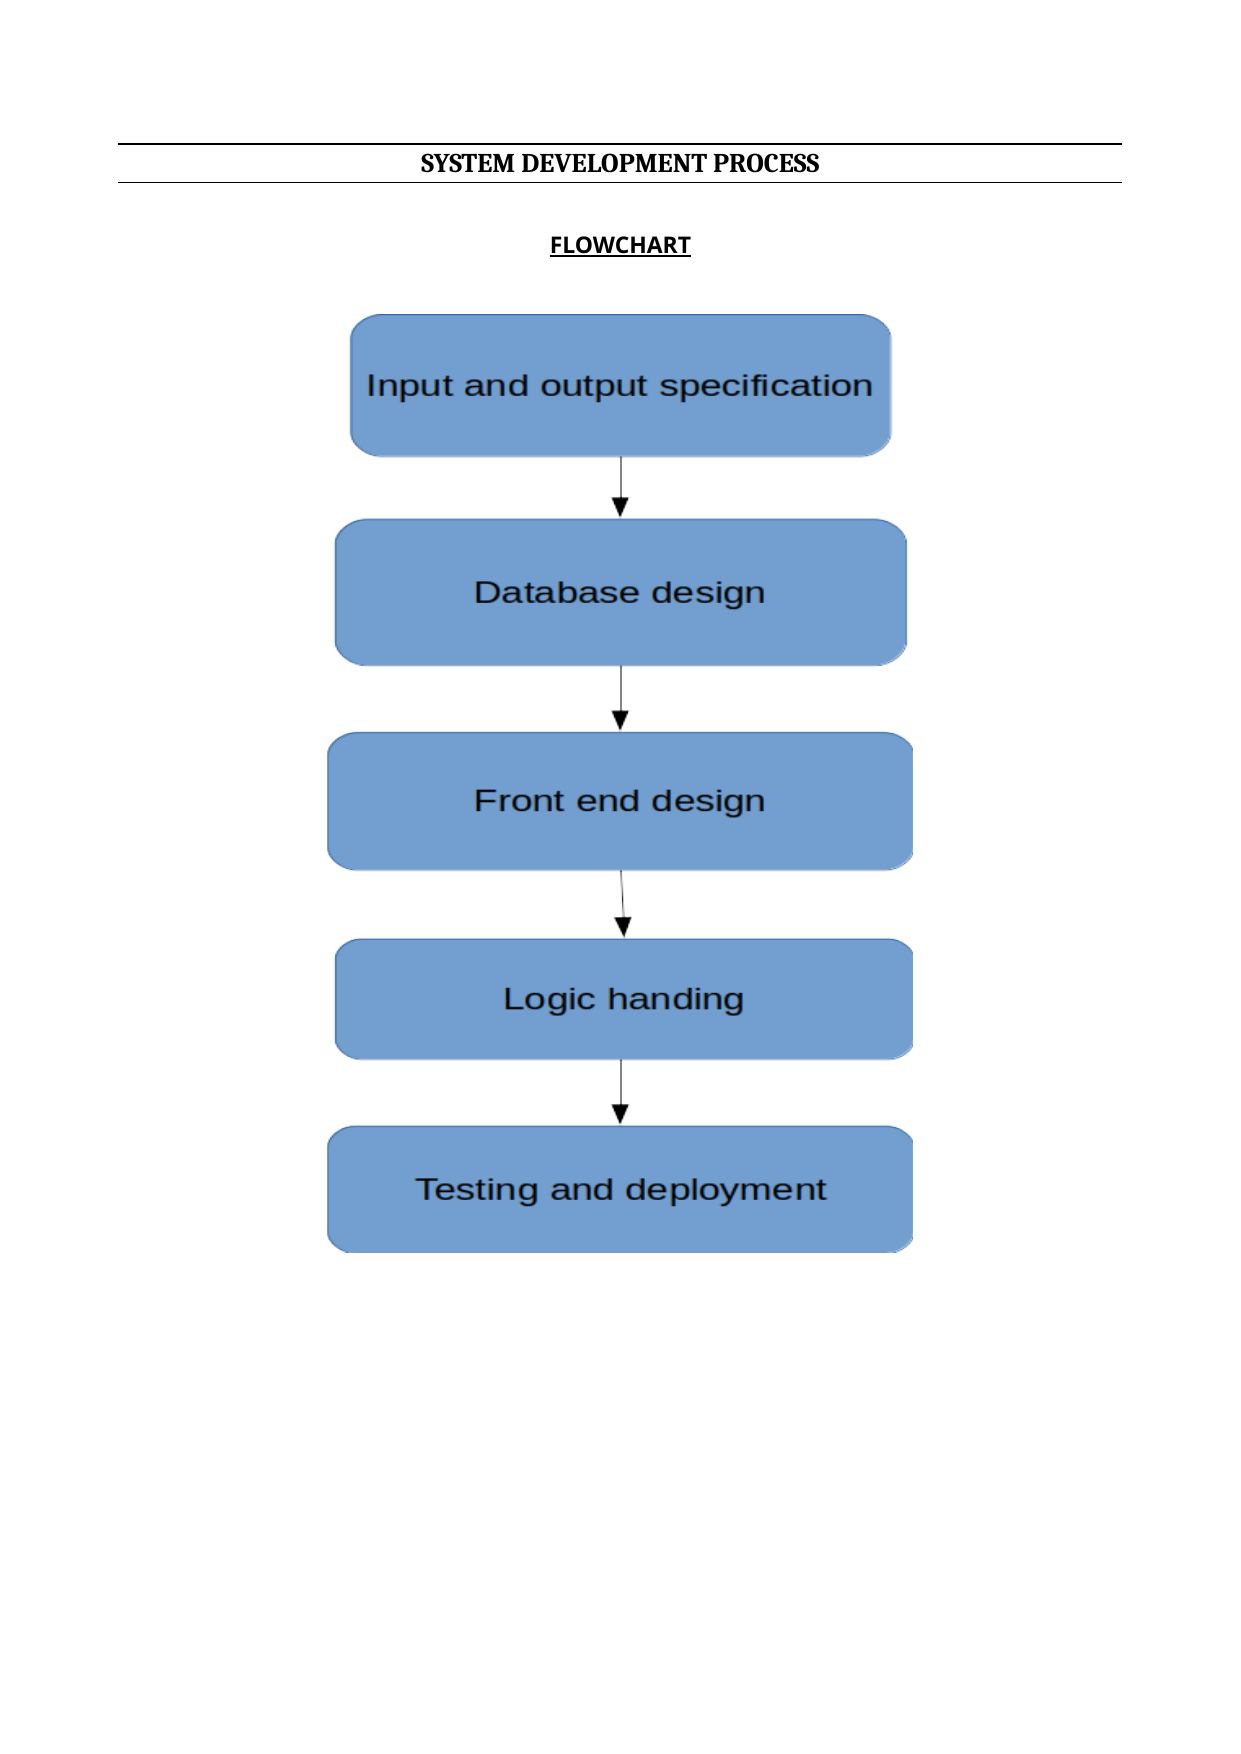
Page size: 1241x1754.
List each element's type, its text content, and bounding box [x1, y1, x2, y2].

text FLOWCHART [118, 229, 1122, 260]
picture [327, 314, 913, 1253]
title SYSTEM DEVELOPMENT PROCESS [118, 145, 1122, 182]
